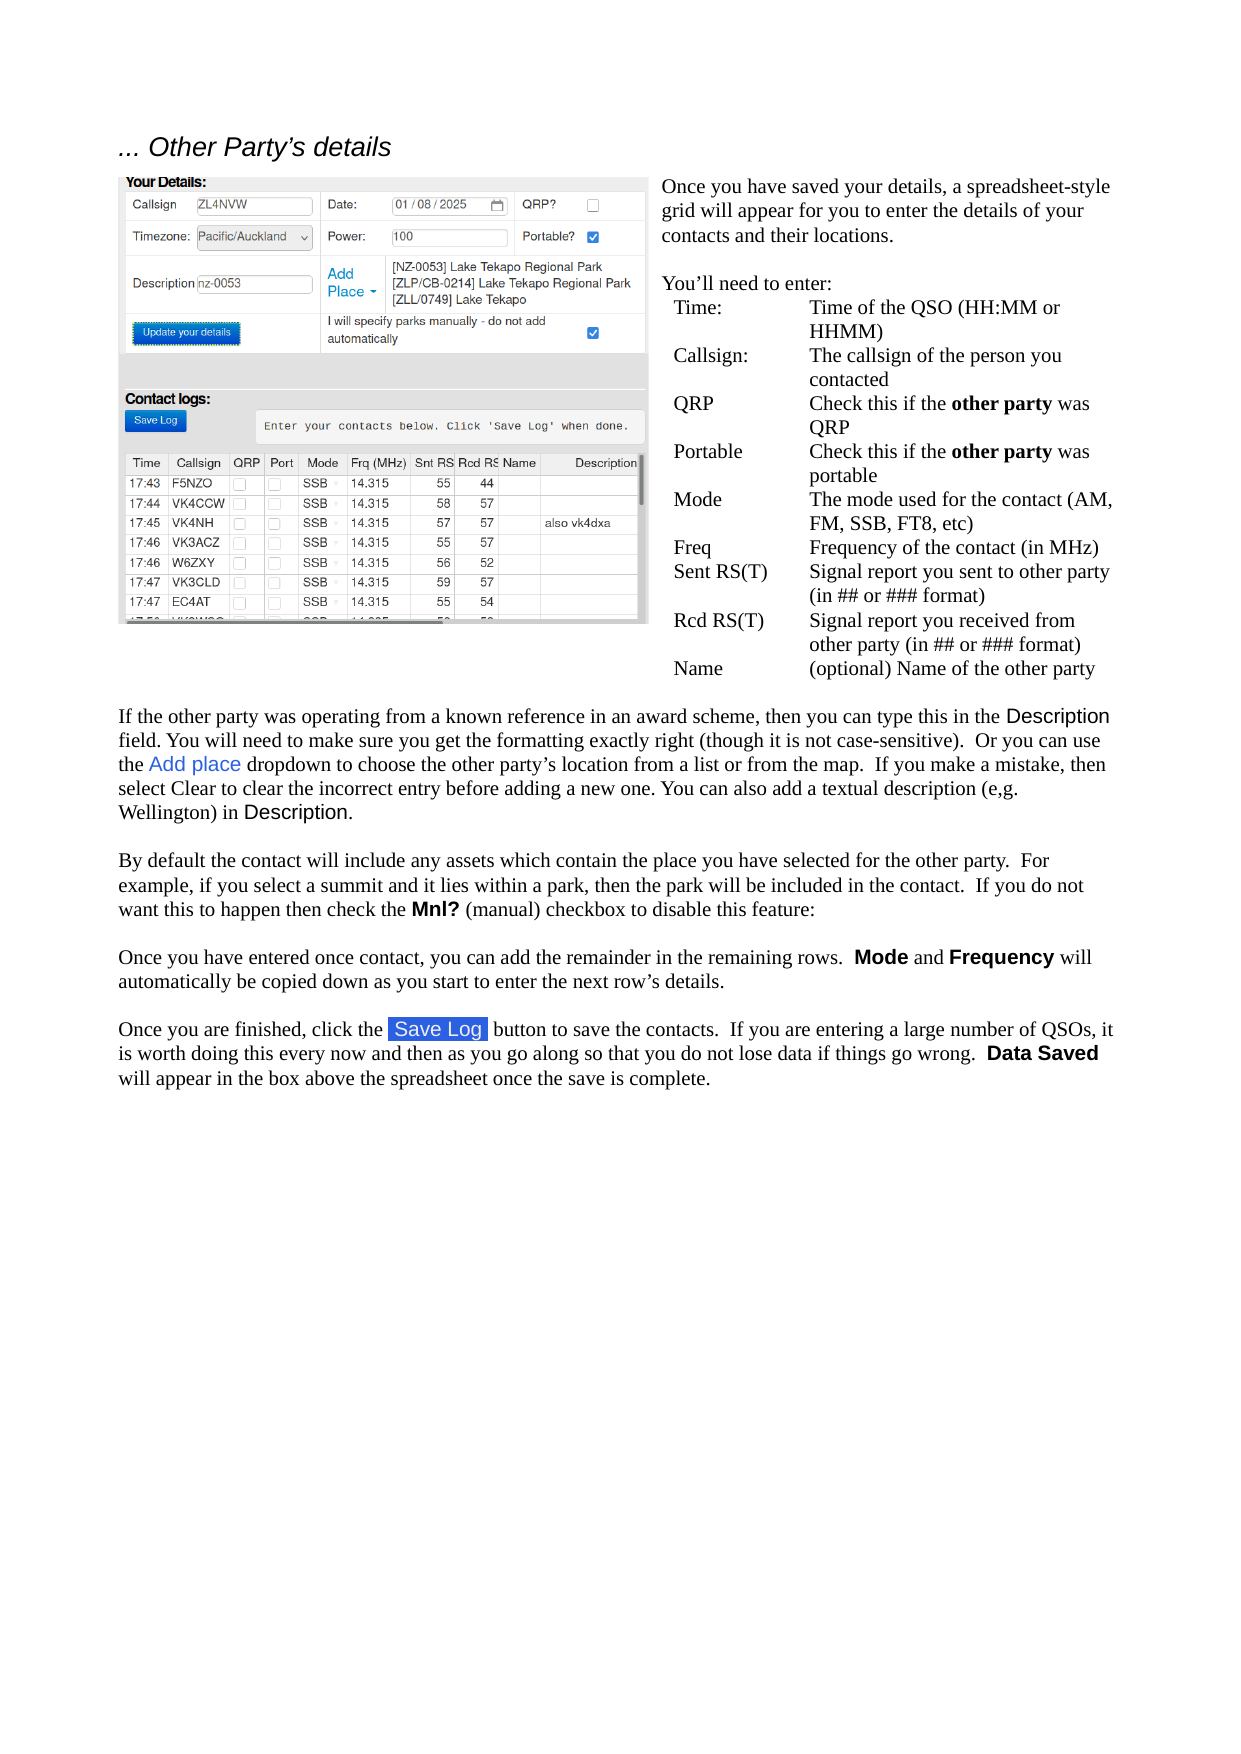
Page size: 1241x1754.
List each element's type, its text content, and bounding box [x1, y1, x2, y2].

text Once you have entered once contact, you can add the remainder in the remaining rows. Mode and Frequency will automatically be copied down as you start to enter the next row’s details. [118, 945, 1122, 993]
text Sent RS(T) Signal report you sent to other party (in ## or ### format) [673, 559, 1122, 607]
text Name (optional) Name of the other party [673, 656, 1122, 680]
text You’ll need to enter: [661, 271, 1122, 295]
picture [118, 177, 649, 624]
subtitle ... Other Party’s details [118, 131, 1122, 162]
text Once you are finished, click the Save Log button to save the contacts. If you are entering a large number of QSOs, it is worth doing this every now and then as you go along so that you do not lose data if things go wrong. Data Saved will appear in the box above the spreadsheet once the save is complete. [118, 1017, 1122, 1089]
text If the other party was operating from a known reference in an award scheme, then you can type this in the Description field. You will need to make sure you get the formatting exactly right (though it is not case-sensitive). Or you can use the Add place dropdown to choose the other party’s location from a list or from the map. If you make a mistake, then select Clear to clear the incorrect entry before adding a new one. You can also add a textual description (e,g. Wellington) in Description. [118, 704, 1122, 824]
text QRP Check this if the other party was QRP [673, 391, 1122, 439]
text Mode The mode used for the contact (AM, FM, SSB, FT8, etc) [673, 487, 1122, 535]
text Portable Check this if the other party was portable [673, 439, 1122, 487]
text Rcd RS(T) Signal report you received from other party (in ## or ### format) [673, 607, 1122, 656]
text Callsign: The callsign of the person you contacted [673, 343, 1122, 391]
text Once you have saved your details, a spreadsheet-style grid will appear for you to enter the details of your contacts and their locations. [661, 174, 1122, 247]
text Freq Frequency of the contact (in MHz) [673, 535, 1122, 559]
text Time: Time of the QSO (HH:MM or HHMM) [673, 295, 1122, 343]
text By default the contact will include any assets which contain the place you have selected for the other party. For example, if you select a summit and it lies within a park, then the park will be included in the contact. If you do not want this to happen then check the Mnl? (manual) checkbox to disable this feature: [118, 848, 1122, 921]
